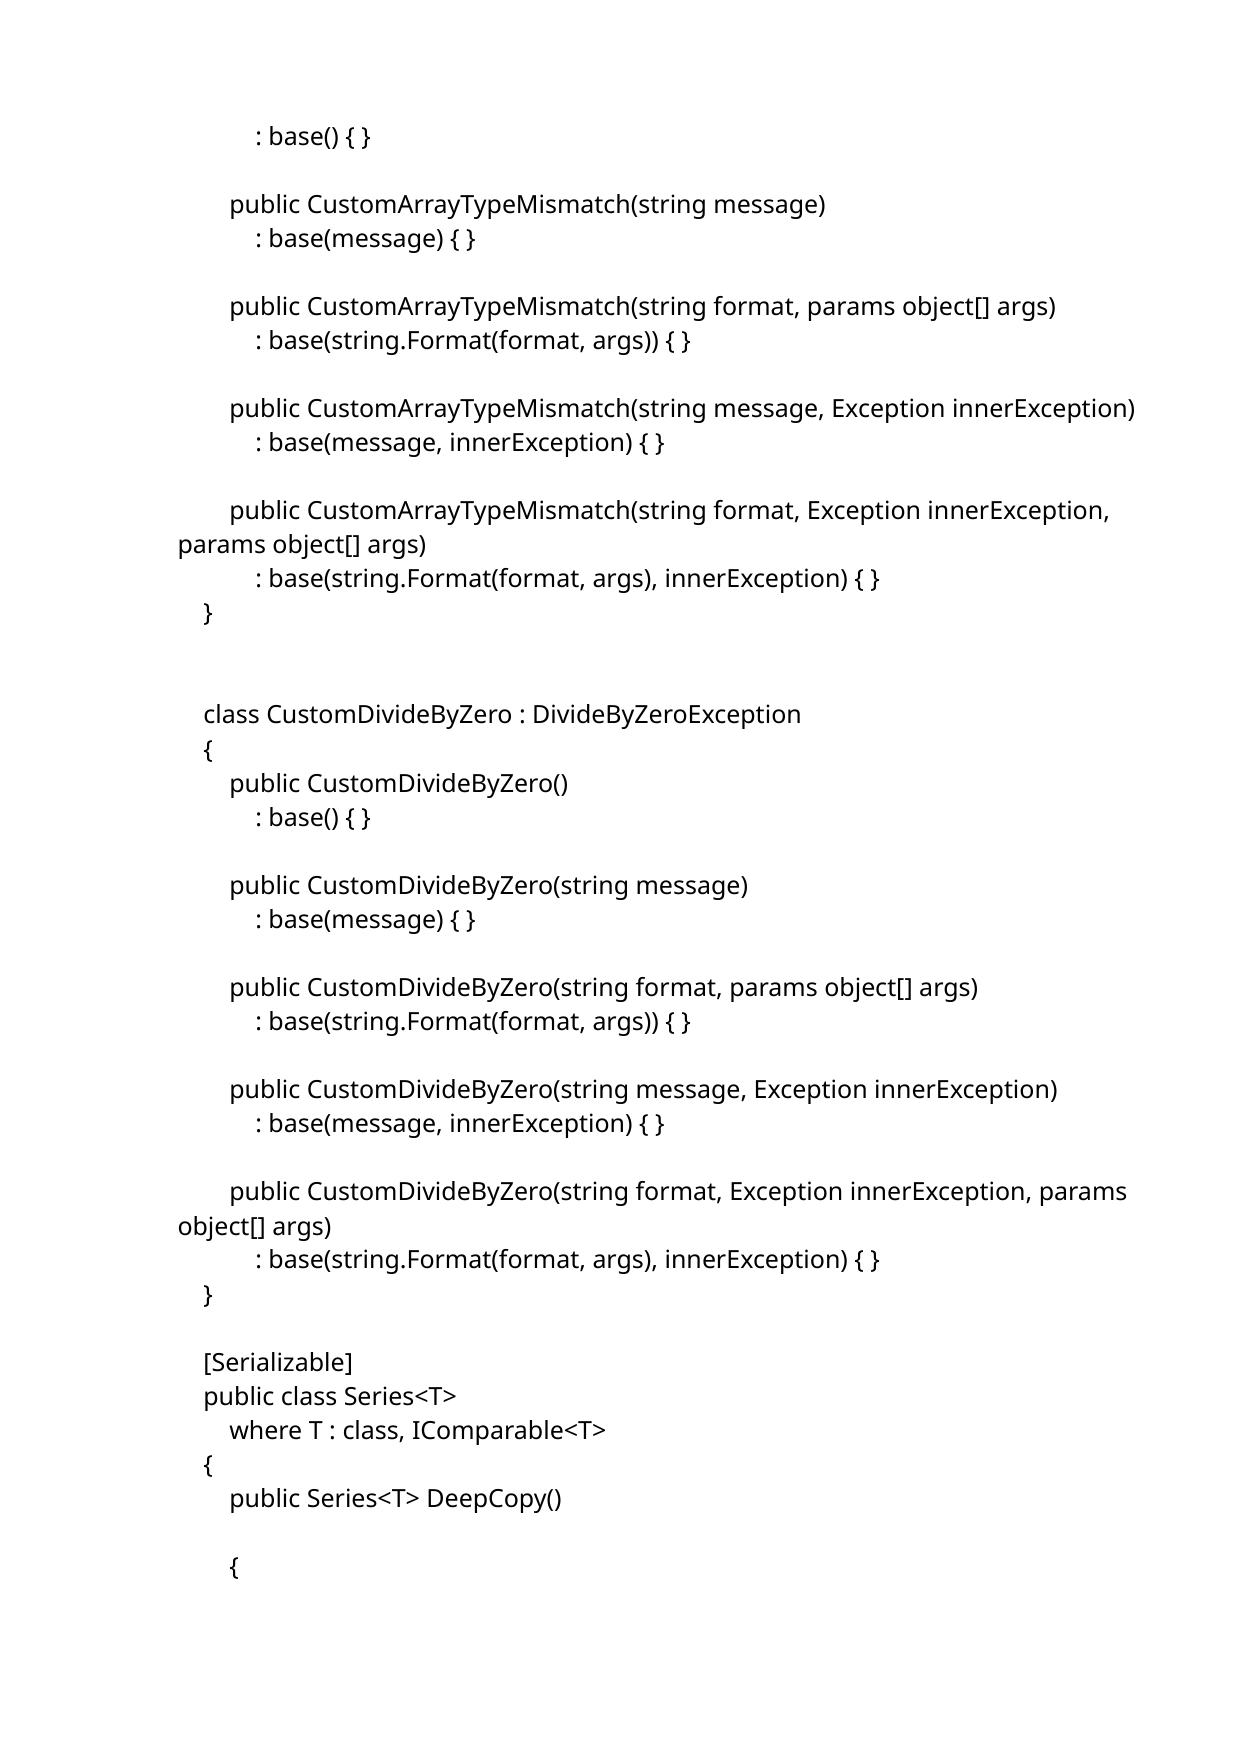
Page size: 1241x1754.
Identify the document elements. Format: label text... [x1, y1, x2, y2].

text public CustomDivideByZero(string message, Exception innerException) [177, 1072, 1152, 1106]
text : base(message, innerException) { } [177, 425, 1152, 459]
text { [177, 1447, 1152, 1481]
text public CustomArrayTypeMismatch(string format, params object[] args) [177, 288, 1152, 322]
text public CustomArrayTypeMismatch(string message, Exception innerException) [177, 391, 1152, 425]
text : base() { } [177, 799, 1152, 833]
text where T : class, IComparable<T> [177, 1412, 1152, 1447]
text : base(string.Format(format, args), innerException) { } [177, 561, 1152, 595]
text : base(message, innerException) { } [177, 1106, 1152, 1140]
text public CustomArrayTypeMismatch(string message) [177, 186, 1152, 220]
text [Serializable] [177, 1344, 1152, 1378]
text : base(string.Format(format, args)) { } [177, 1004, 1152, 1038]
text public CustomDivideByZero(string format, Exception innerException, params object[] args) [177, 1174, 1152, 1242]
text : base(string.Format(format, args)) { } [177, 322, 1152, 357]
text { [177, 1549, 1152, 1583]
text class CustomDivideByZero : DivideByZeroException [177, 697, 1152, 731]
text : base(message) { } [177, 220, 1152, 254]
text public CustomDivideByZero() [177, 765, 1152, 799]
text : base(string.Format(format, args), innerException) { } [177, 1242, 1152, 1276]
text } [177, 1276, 1152, 1310]
text public class Series<T> [177, 1378, 1152, 1412]
text : base(message) { } [177, 902, 1152, 936]
text : base() { } [177, 118, 1152, 152]
text public CustomArrayTypeMismatch(string format, Exception innerException, params object[] args) [177, 493, 1152, 561]
text public CustomDivideByZero(string format, params object[] args) [177, 970, 1152, 1004]
text public Series<T> DeepCopy() [177, 1481, 1152, 1515]
text } [177, 595, 1152, 629]
text public CustomDivideByZero(string message) [177, 867, 1152, 902]
text { [177, 731, 1152, 765]
